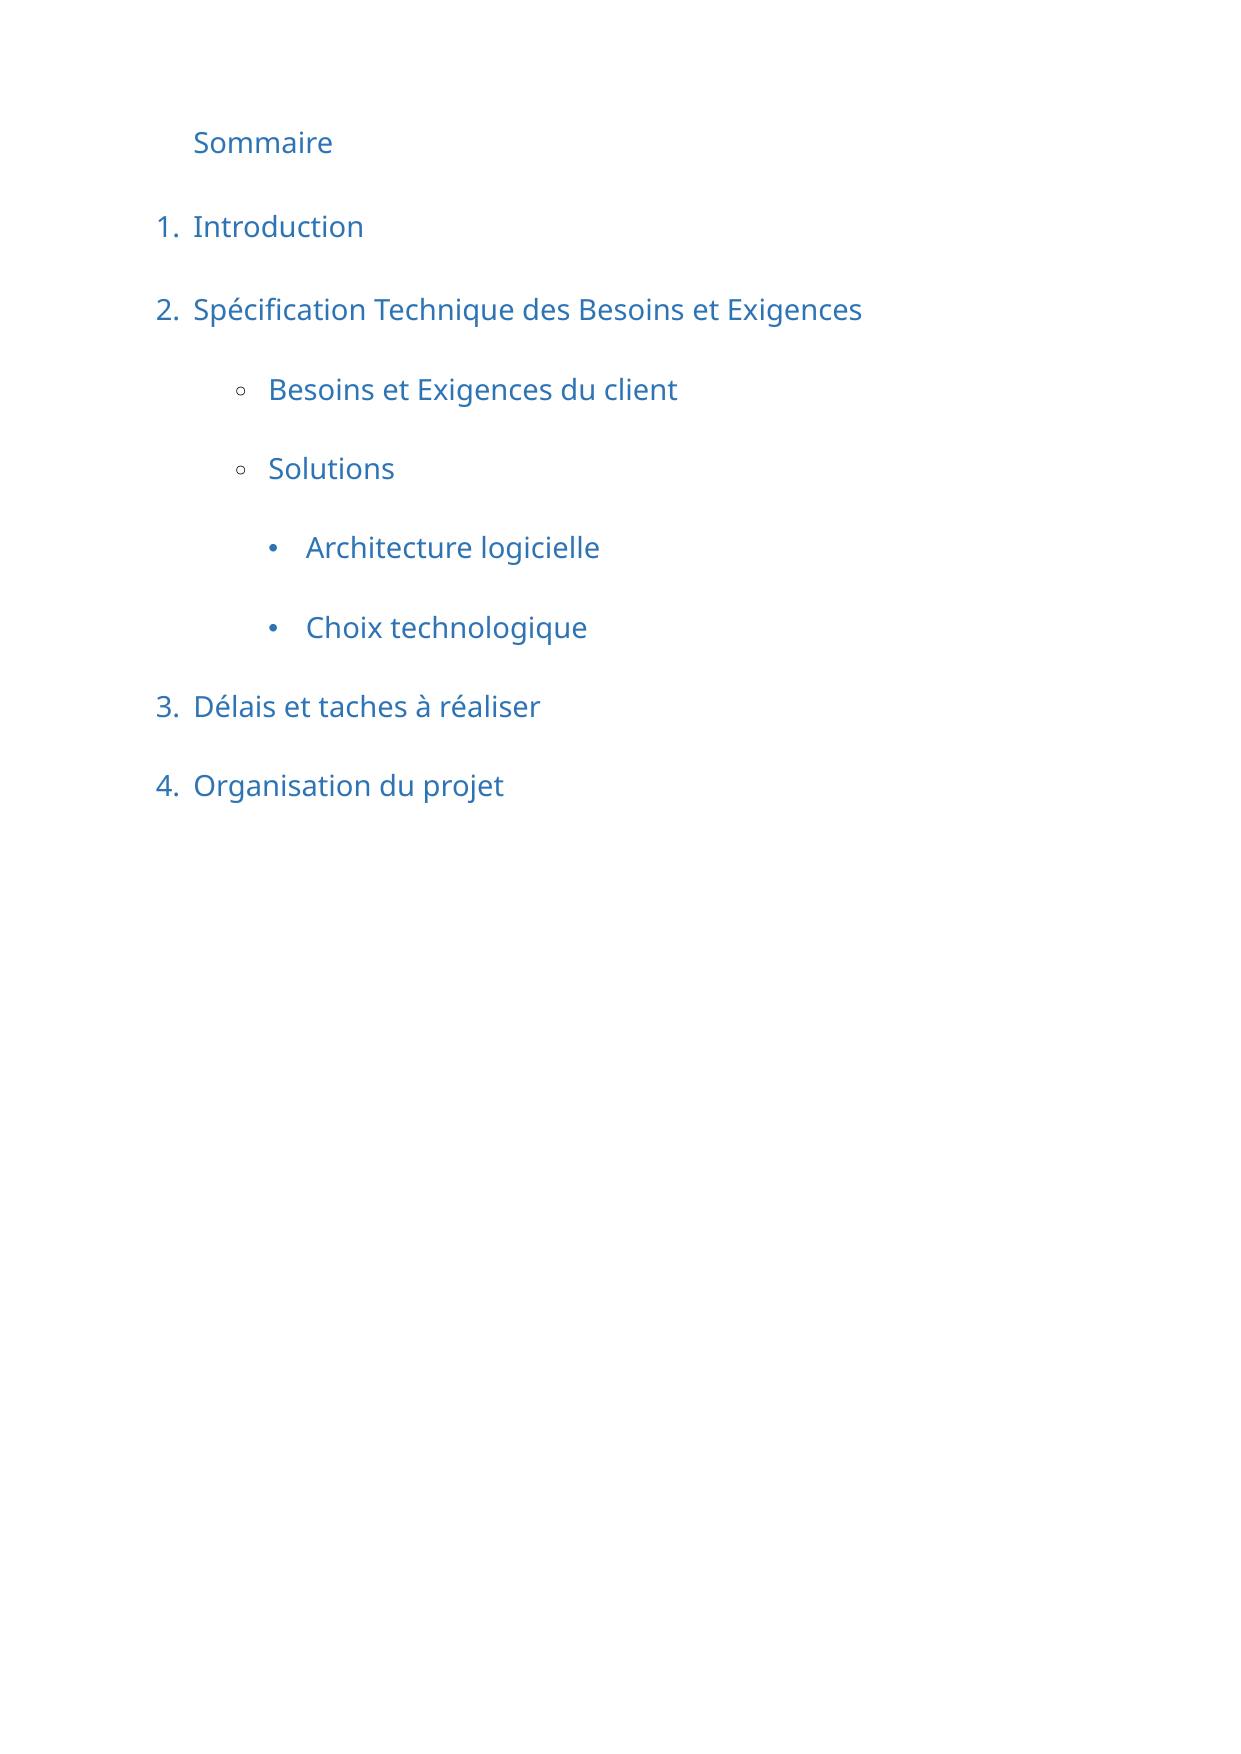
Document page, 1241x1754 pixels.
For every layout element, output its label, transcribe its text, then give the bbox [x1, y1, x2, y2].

list Solutions [231, 448, 1122, 488]
list Besoins et Exigences du client [231, 369, 1122, 408]
subtitle Introduction [156, 206, 1122, 246]
list Choix technologique [268, 607, 1122, 647]
list Architecture logicielle [268, 527, 1122, 567]
list Organisation du projet [156, 766, 1122, 805]
subtitle Sommaire [156, 122, 1122, 162]
list Délais et taches à réaliser [156, 686, 1122, 726]
subtitle Spécification Technique des Besoins et Exigences [156, 289, 1122, 329]
